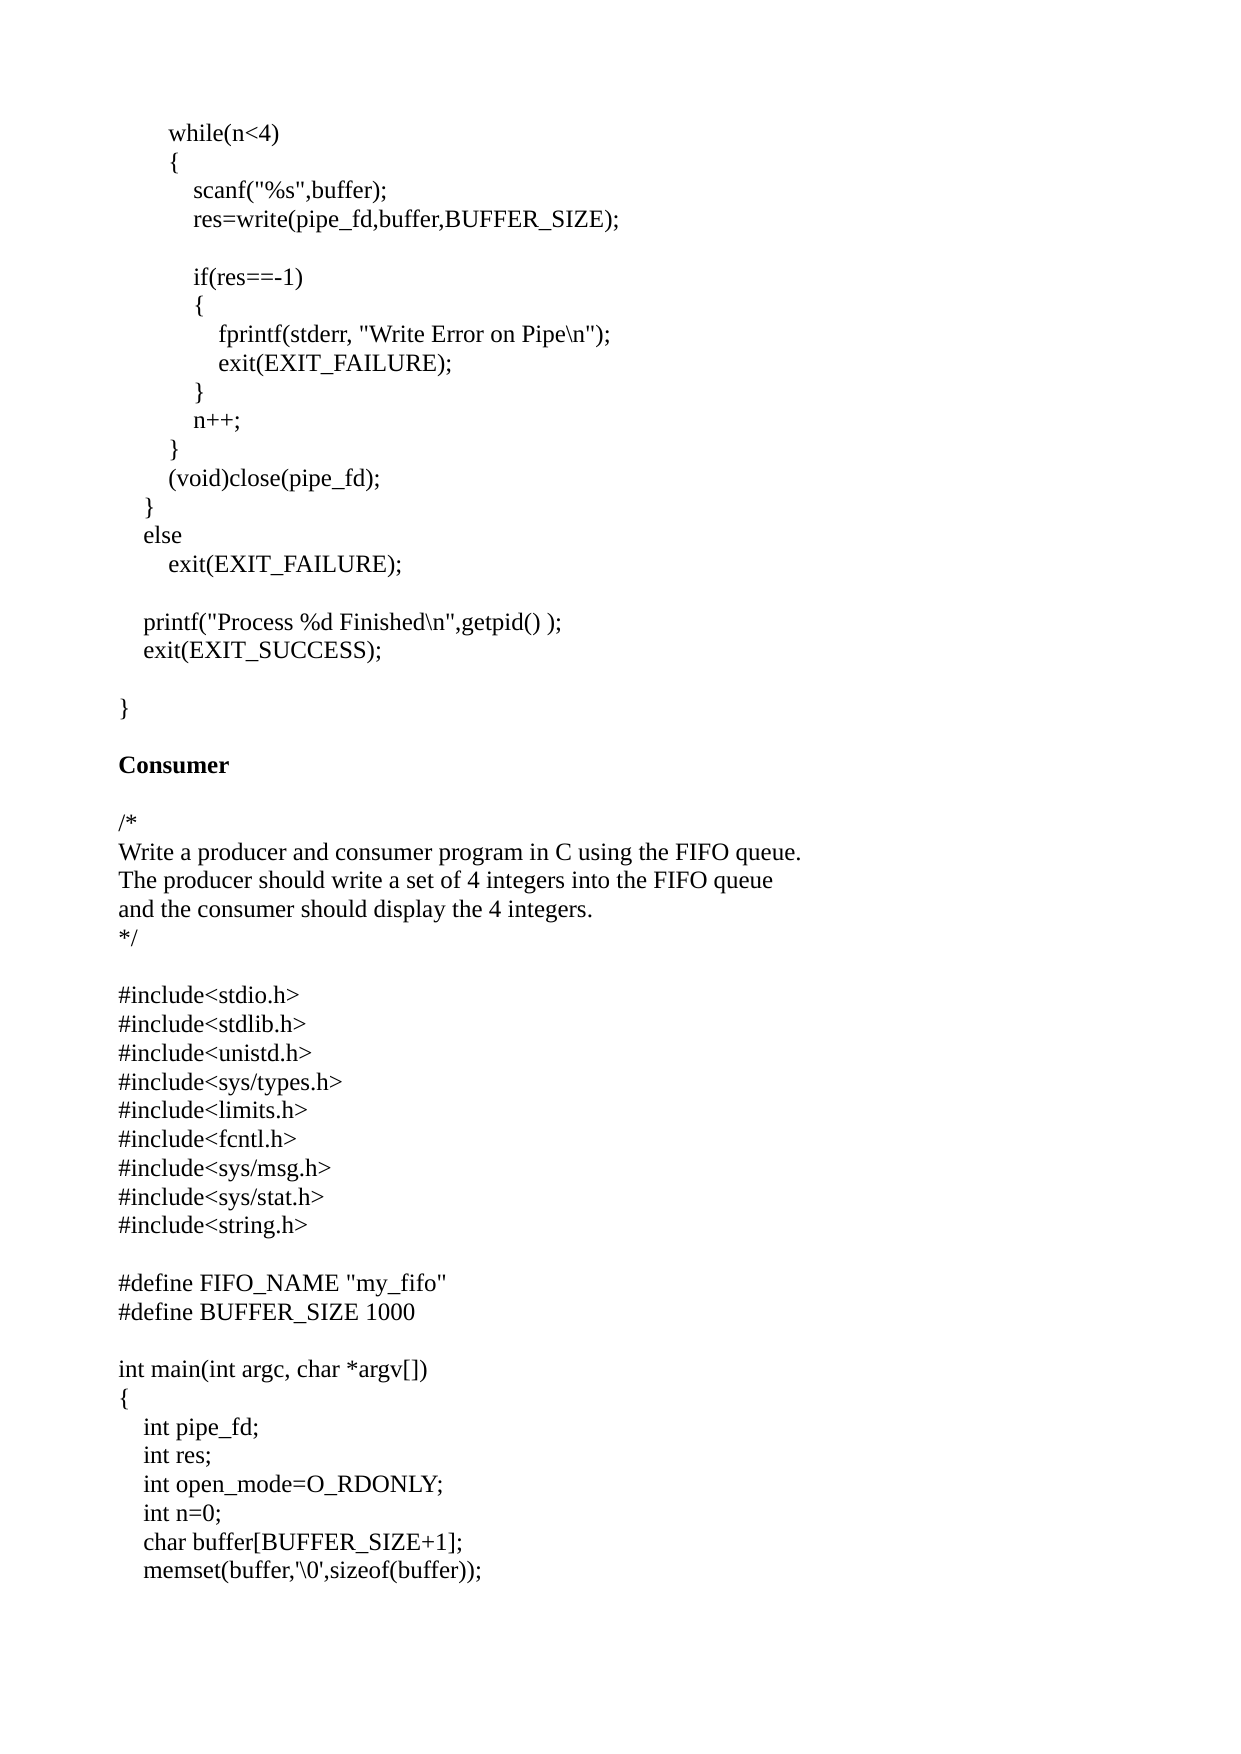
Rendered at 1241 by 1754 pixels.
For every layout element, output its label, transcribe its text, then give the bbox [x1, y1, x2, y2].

text #include<fcntl.h> [118, 1124, 1122, 1153]
text printf("Process %d Finished\n",getpid() ); [118, 607, 1122, 636]
text scanf("%s",buffer); [118, 176, 1122, 204]
text int open_mode=O_RDONLY; [118, 1469, 1122, 1498]
text else [118, 521, 1122, 549]
text #include<stdio.h> [118, 981, 1122, 1009]
text exit(EXIT_FAILURE); [118, 549, 1122, 578]
text #include<string.h> [118, 1211, 1122, 1239]
text memset(buffer,'\0',sizeof(buffer)); [118, 1556, 1122, 1584]
text res=write(pipe_fd,buffer,BUFFER_SIZE); [118, 204, 1122, 233]
text { [118, 291, 1122, 319]
text The producer should write a set of 4 integers into the FIFO queue [118, 866, 1122, 894]
text */ [118, 923, 1122, 952]
text and the consumer should display the 4 integers. [118, 894, 1122, 923]
text char buffer[BUFFER_SIZE+1]; [118, 1527, 1122, 1556]
text #include<sys/msg.h> [118, 1153, 1122, 1182]
text #include<limits.h> [118, 1096, 1122, 1124]
text while(n<4) [118, 118, 1122, 147]
text { [118, 147, 1122, 176]
text if(res==-1) [118, 262, 1122, 291]
text #include<sys/stat.h> [118, 1182, 1122, 1211]
text exit(EXIT_FAILURE); [118, 348, 1122, 377]
text } [118, 434, 1122, 463]
text #define FIFO_NAME "my_fifo" [118, 1268, 1122, 1297]
text } [118, 693, 1122, 722]
text } [118, 377, 1122, 406]
text Write a producer and consumer program in C using the FIFO queue. [118, 837, 1122, 866]
text (void)close(pipe_fd); [118, 463, 1122, 492]
text int pipe_fd; [118, 1412, 1122, 1441]
text n++; [118, 406, 1122, 434]
text } [118, 492, 1122, 521]
text Consumer [118, 751, 1122, 779]
text #include<unistd.h> [118, 1038, 1122, 1067]
text fprintf(stderr, "Write Error on Pipe\n"); [118, 319, 1122, 348]
text #include<stdlib.h> [118, 1009, 1122, 1038]
text { [118, 1383, 1122, 1412]
text int res; [118, 1441, 1122, 1469]
text int main(int argc, char *argv[]) [118, 1354, 1122, 1383]
text /* [118, 808, 1122, 837]
text exit(EXIT_SUCCESS); [118, 636, 1122, 664]
text #define BUFFER_SIZE 1000 [118, 1297, 1122, 1326]
text int n=0; [118, 1498, 1122, 1527]
text #include<sys/types.h> [118, 1067, 1122, 1096]
